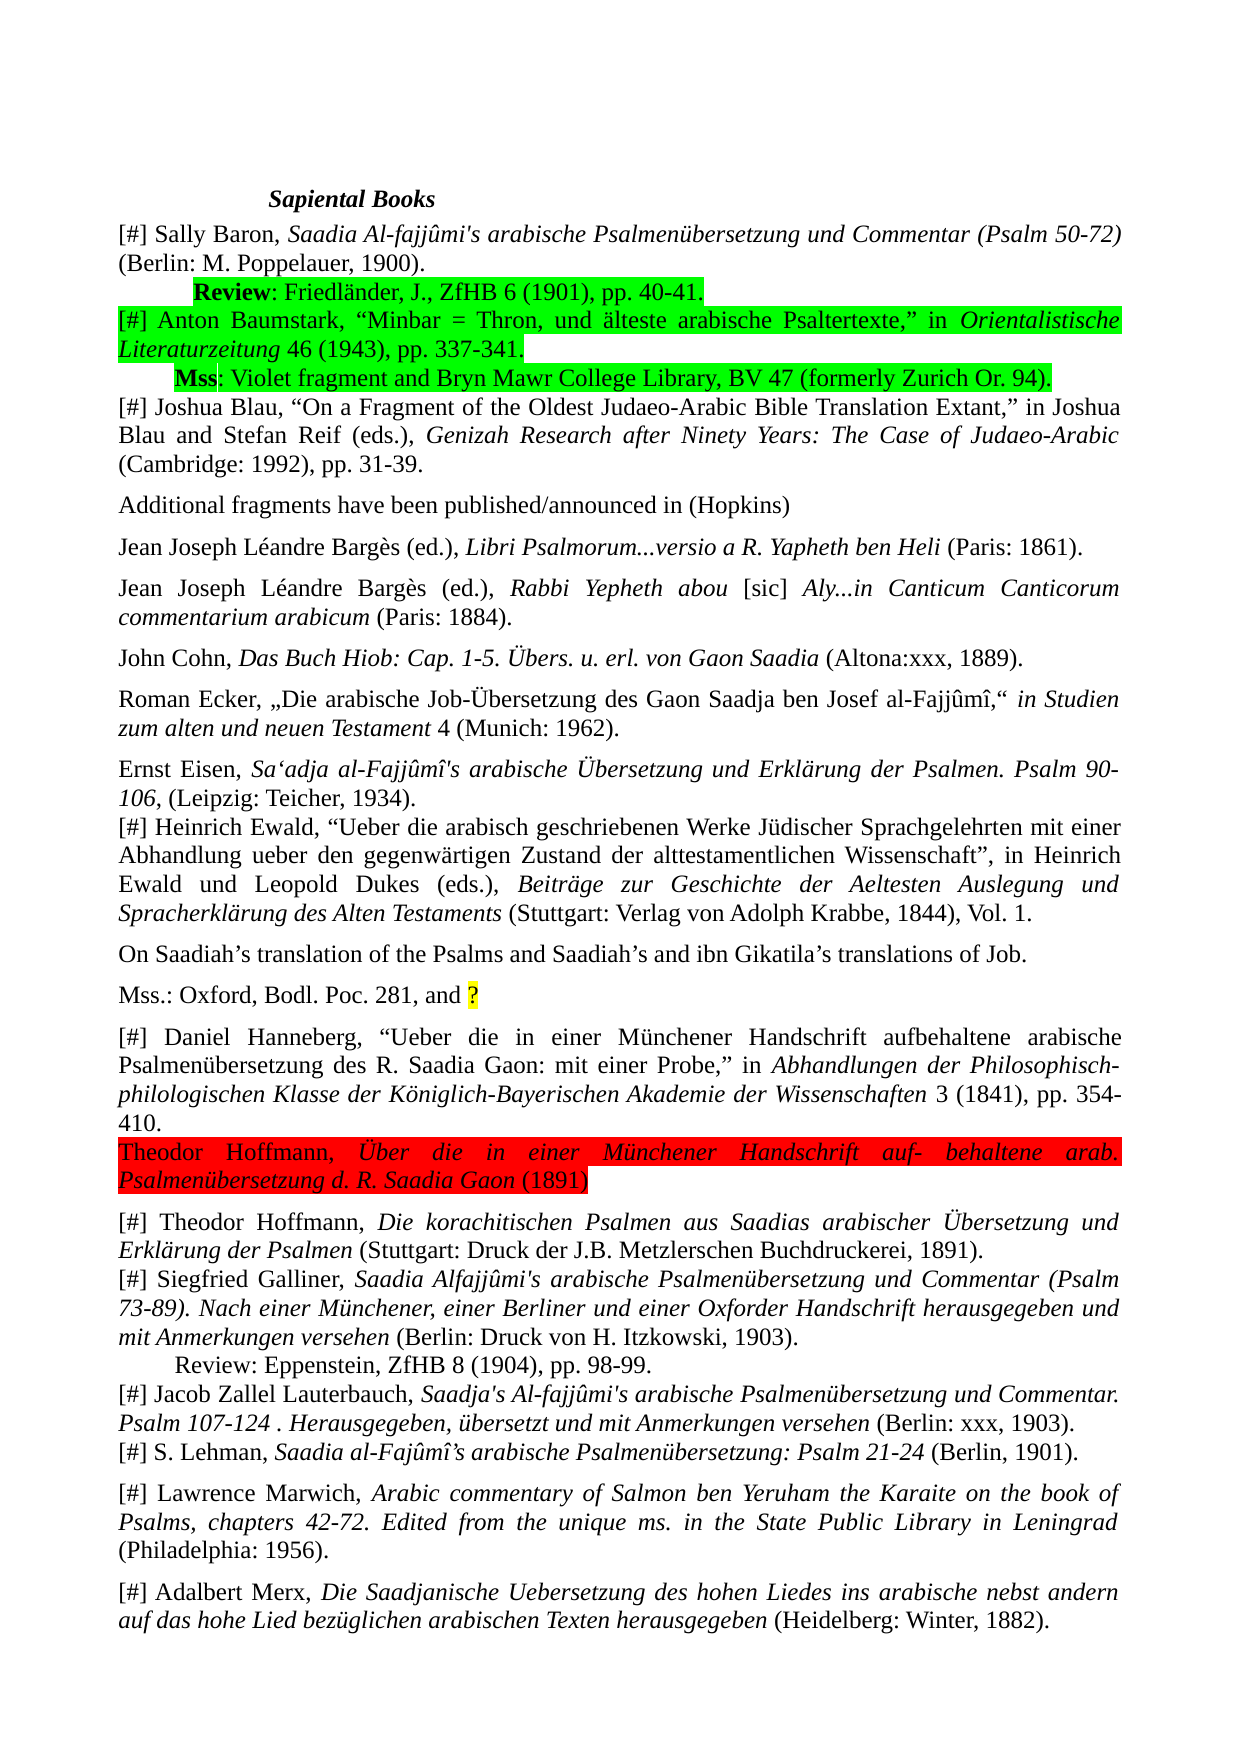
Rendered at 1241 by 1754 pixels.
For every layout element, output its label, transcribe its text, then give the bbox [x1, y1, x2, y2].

text Ernst Eisen, Saʻadja al-Fajjûmî's arabische Übersetzung und Erklärung der Psalmen. Psalm 90-106, (Leipzig: Teicher, 1934). [118, 754, 1122, 812]
text [#] Anton Baumstark, “Minbar = Thron, und älteste arabische Psaltertexte,” in Orientalistische Literaturzeitung 46 (1943), pp. 337-341. [118, 306, 1122, 363]
text [#] Lawrence Marwich, Arabic commentary of Salmon ben Yeruham the Karaite on the book of Psalms, chapters 42-72. Edited from the unique ms. in the State Public Library in Leningrad (Philadelphia: 1956). [118, 1478, 1122, 1564]
text Roman Ecker, „Die arabische Job-Übersetzung des Gaon Saadja ben Josef al-Fajjûmî,“ in Studien zum alten und neuen Testament 4 (Munich: 1962). [118, 684, 1122, 742]
text On Saadiah’s translation of the Psalms and Saadiah’s and ibn Gikatila’s translations of Job. [118, 939, 1122, 968]
text [#] S. Lehman, Saadia al-Fajûmî’s arabische Psalmenübersetzung: Psalm 21-24 (Berlin, 1901). [118, 1437, 1122, 1466]
text [#] Daniel Hanneberg, “Ueber die in einer Münchener Handschrift aufbehaltene arabische Psalmenübersetzung des R. Saadia Gaon: mit einer Probe,” in Abhandlungen der Philosophisch-philologischen Klasse der Königlich-Bayerischen Akademie der Wissenschaften 3 (1841), pp. 354-410. [118, 1022, 1122, 1137]
text John Cohn, Das Buch Hiob: Cap. 1-5. Übers. u. erl. von Gaon Saadia (Altona:xxx, 1889). [118, 643, 1122, 672]
text [#] Theodor Hoffmann, Die korachitischen Psalmen aus Saadias arabischer Übersetzung und Erklärung der Psalmen (Stuttgart: Druck der J.B. Metzlerschen Buchdruckerei, 1891). [118, 1207, 1122, 1264]
text Additional fragments have been published/announced in (Hopkins) [118, 491, 1122, 519]
text Theodor Hoffmann, Über die in einer Münchener Handschrift auf- behaltene arab. Psalmenübersetzung d. R. Saadia Gaon (1891) [118, 1137, 1122, 1194]
text Jean Joseph Léandre Bargès (ed.), Libri Psalmorum...versio a R. Yapheth ben Heli (Paris: 1861). [118, 532, 1122, 561]
text [#] Siegfried Galliner, Saadia Alfajjûmi's arabische Psalmenübersetzung und Commentar (Psalm 73-89). Nach einer Münchener, einer Berliner und einer Oxforder Handschrift herausgegeben und mit Anmerkungen versehen (Berlin: Druck von H. Itzkowski, 1903). [118, 1264, 1122, 1351]
text [#] Sally Baron, Saadia Al-fajjûmi's arabische Psalmenübersetzung und Commentar (Psalm 50-72) (Berlin: M. Poppelauer, 1900). [118, 219, 1122, 277]
text [#] Joshua Blau, “On a Fragment of the Oldest Judaeo-Arabic Bible Translation Extant,” in Joshua Blau and Stefan Reif (eds.), Genizah Research after Ninety Years: The Case of Judaeo-Arabic (Cambridge: 1992), pp. 31-39. [118, 392, 1122, 478]
text Mss.: Oxford, Bodl. Poc. 281, and ? [118, 981, 1122, 1009]
text Jean Joseph Léandre Bargès (ed.), Rabbi Yepheth abou [sic] Aly...in Canticum Canticorum commentarium arabicum (Paris: 1884). [118, 573, 1122, 631]
text [#] Adalbert Merx, Die Saadjanische Uebersetzung des hohen Liedes ins arabische nebst andern auf das hohe Lied bezüglichen arabischen Texten herausgegeben (Heidelberg: Winter, 1882). [118, 1577, 1122, 1634]
text [#] Heinrich Ewald, “Ueber die arabisch geschriebenen Werke Jüdischer Sprachgelehrten mit einer Abhandlung ueber den gegenwärtigen Zustand der alttestamentlichen Wissenschaft”, in Heinrich Ewald und Leopold Dukes (eds.), Beiträge zur Geschichte der Aeltesten Auslegung und Spracherklärung des Alten Testaments (Stuttgart: Verlag von Adolph Krabbe, 1844), Vol. 1. [118, 812, 1122, 927]
text Review: Eppenstein, ZfHB 8 (1904), pp. 98-99. [174, 1351, 1122, 1379]
text Mss: Violet fragment and Bryn Mawr College Library, BV 47 (formerly Zurich Or. 94). [174, 363, 1122, 392]
subtitle Sapiental Books [268, 184, 1122, 213]
text [#] Jacob Zallel Lauterbauch, Saadja's Al-fajjûmi's arabische Psalmenübersetzung und Commentar. Psalm 107-124 . Herausgegeben, übersetzt und mit Anmerkungen versehen (Berlin: xxx, 1903). [118, 1379, 1122, 1437]
text Review: Friedländer, J., ZfHB 6 (1901), pp. 40-41. [193, 277, 1122, 306]
